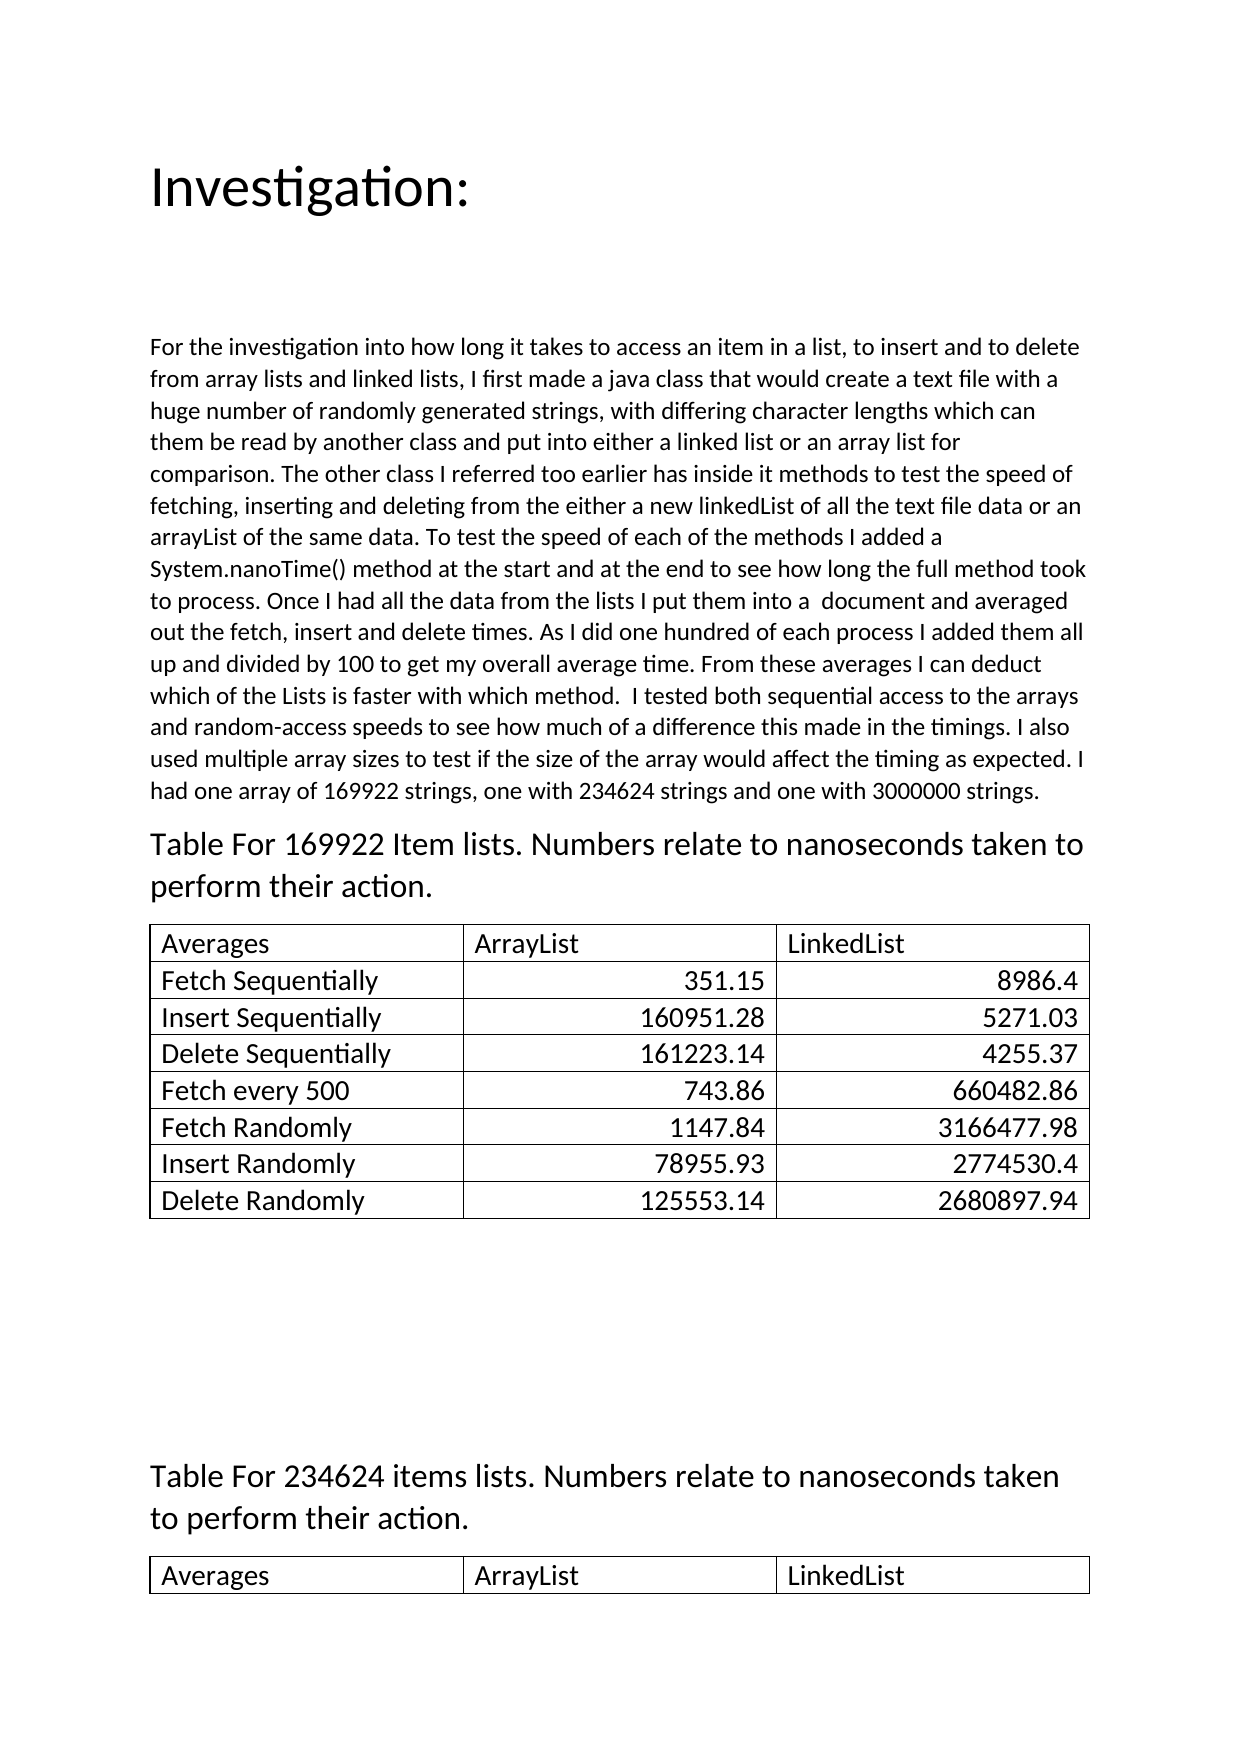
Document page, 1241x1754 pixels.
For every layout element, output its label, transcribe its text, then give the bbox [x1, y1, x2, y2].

table_cell Fetch Randomly [151, 1109, 463, 1144]
table_header ArrayList [464, 1557, 776, 1592]
table_cell 660482.86 [777, 1072, 1089, 1108]
table_header LinkedList [777, 1557, 1089, 1592]
table_cell Insert Randomly [151, 1145, 463, 1181]
table_cell 351.15 [464, 962, 776, 998]
text Table For 169922 Item lists. Numbers relate to nanoseconds taken to perform their action. [150, 823, 1090, 906]
table_cell 125553.14 [464, 1182, 776, 1218]
table_cell 160951.28 [464, 999, 776, 1034]
text Table For 234624 items lists. Numbers relate to nanoseconds taken to perform their action. [150, 1454, 1090, 1538]
text Investigation: [150, 150, 1090, 221]
table_cell 2680897.94 [777, 1182, 1089, 1218]
table_cell Delete Sequentially [151, 1035, 463, 1071]
table_header Averages [151, 1557, 463, 1592]
table_cell 4255.37 [777, 1035, 1089, 1071]
table_header LinkedList [777, 925, 1089, 961]
table_cell Fetch every 500 [151, 1072, 463, 1108]
table_cell 2774530.4 [777, 1145, 1089, 1181]
table_cell 743.86 [464, 1072, 776, 1108]
table_cell 8986.4 [777, 962, 1089, 998]
table_cell 78955.93 [464, 1145, 776, 1181]
table_cell 5271.03 [777, 999, 1089, 1034]
table_cell 161223.14 [464, 1035, 776, 1071]
table_header Averages [151, 925, 463, 961]
table_header ArrayList [464, 925, 776, 961]
table_cell 3166477.98 [777, 1109, 1089, 1144]
table_cell Delete Randomly [151, 1182, 463, 1218]
table_cell 1147.84 [464, 1109, 776, 1144]
table_cell Insert Sequentially [151, 999, 463, 1034]
text For the investigation into how long it takes to access an item in a list, to insert and to delete from array lists and linked lists, I first made a java class that would create a text file with a huge number of randomly generated strings, with differing character lengths which can them be read by another class and put into either a linked list or an array list for comparison. The other class I referred too earlier has inside it methods to test the speed of fetching, inserting and deleting from the either a new linkedList of all the text file data or an arrayList of the same data. To test the speed of each of the methods I added a System.nanoTime() method at the start and at the end to see how long the full method took to process. Once I had all the data from the lists I put them into a document and averaged out the fetch, insert and delete times. As I did one hundred of each process I added them all up and divided by 100 to get my overall average time. From these averages I can deduct which of the Lists is faster with which method. I tested both sequential access to the arrays and random-access speeds to see how much of a difference this made in the timings. I also used multiple array sizes to test if the size of the array would affect the timing as expected. I had one array of 169922 strings, one with 234624 strings and one with 3000000 strings. [150, 331, 1090, 805]
table_cell Fetch Sequentially [151, 962, 463, 998]
